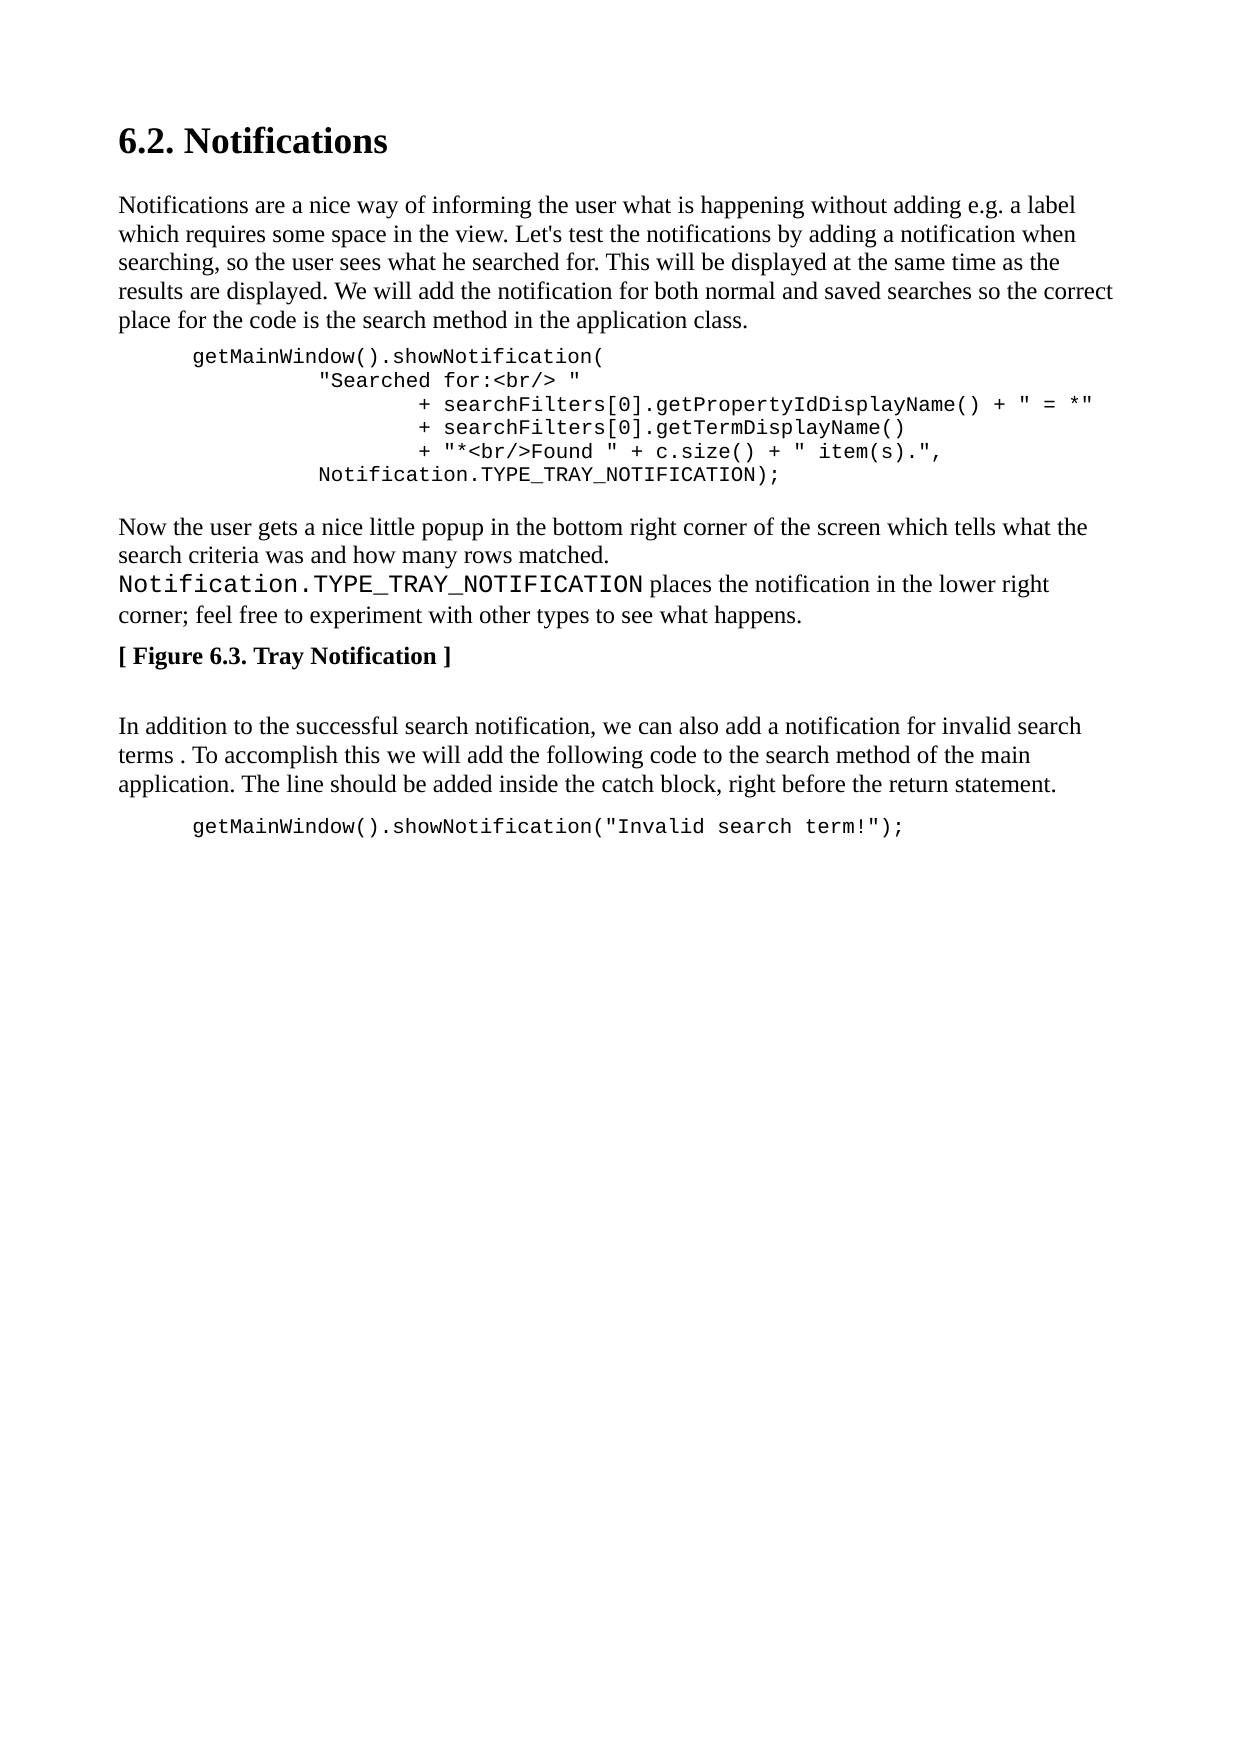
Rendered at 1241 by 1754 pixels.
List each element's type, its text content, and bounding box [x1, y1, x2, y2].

text Notification.TYPE_TRAY_NOTIFICATION); [118, 464, 1122, 488]
text getMainWindow().showNotification( [118, 346, 1122, 370]
text Now the user gets a nice little popup in the bottom right corner of the screen which tells what the search criteria was and how many rows matched. Notification.TYPE_TRAY_NOTIFICATION places the notification in the lower right corner; feel free to experiment with other types to see what happens. [118, 512, 1122, 629]
text + searchFilters[0].getPropertyIdDisplayName() + " = *" [118, 393, 1122, 417]
text + "*<br/>Found " + c.size() + " item(s).", [118, 441, 1122, 464]
text [ Figure 6.3. Tray Notification ] [118, 641, 1122, 670]
text + searchFilters[0].getTermDisplayName() [118, 417, 1122, 441]
subtitle 6.2. Notifications [118, 118, 1122, 161]
text Notifications are a nice way of informing the user what is happening without adding e.g. a label which requires some space in the view. Let's test the notifications by adding a notification when searching, so the user sees what he searched for. This will be displayed at the same time as the results are displayed. We will add the notification for both normal and saved searches so the correct place for the code is the search method in the application class. [118, 190, 1122, 334]
text In addition to the successful search notification, we can also add a notification for invalid search terms . To accomplish this we will add the following code to the search method of the main application. The line should be added inside the catch block, right before the return statement. [118, 711, 1122, 798]
text getMainWindow().showNotification("Invalid search term!"); [118, 810, 1122, 840]
text "Searched for:<br/> " [118, 370, 1122, 393]
